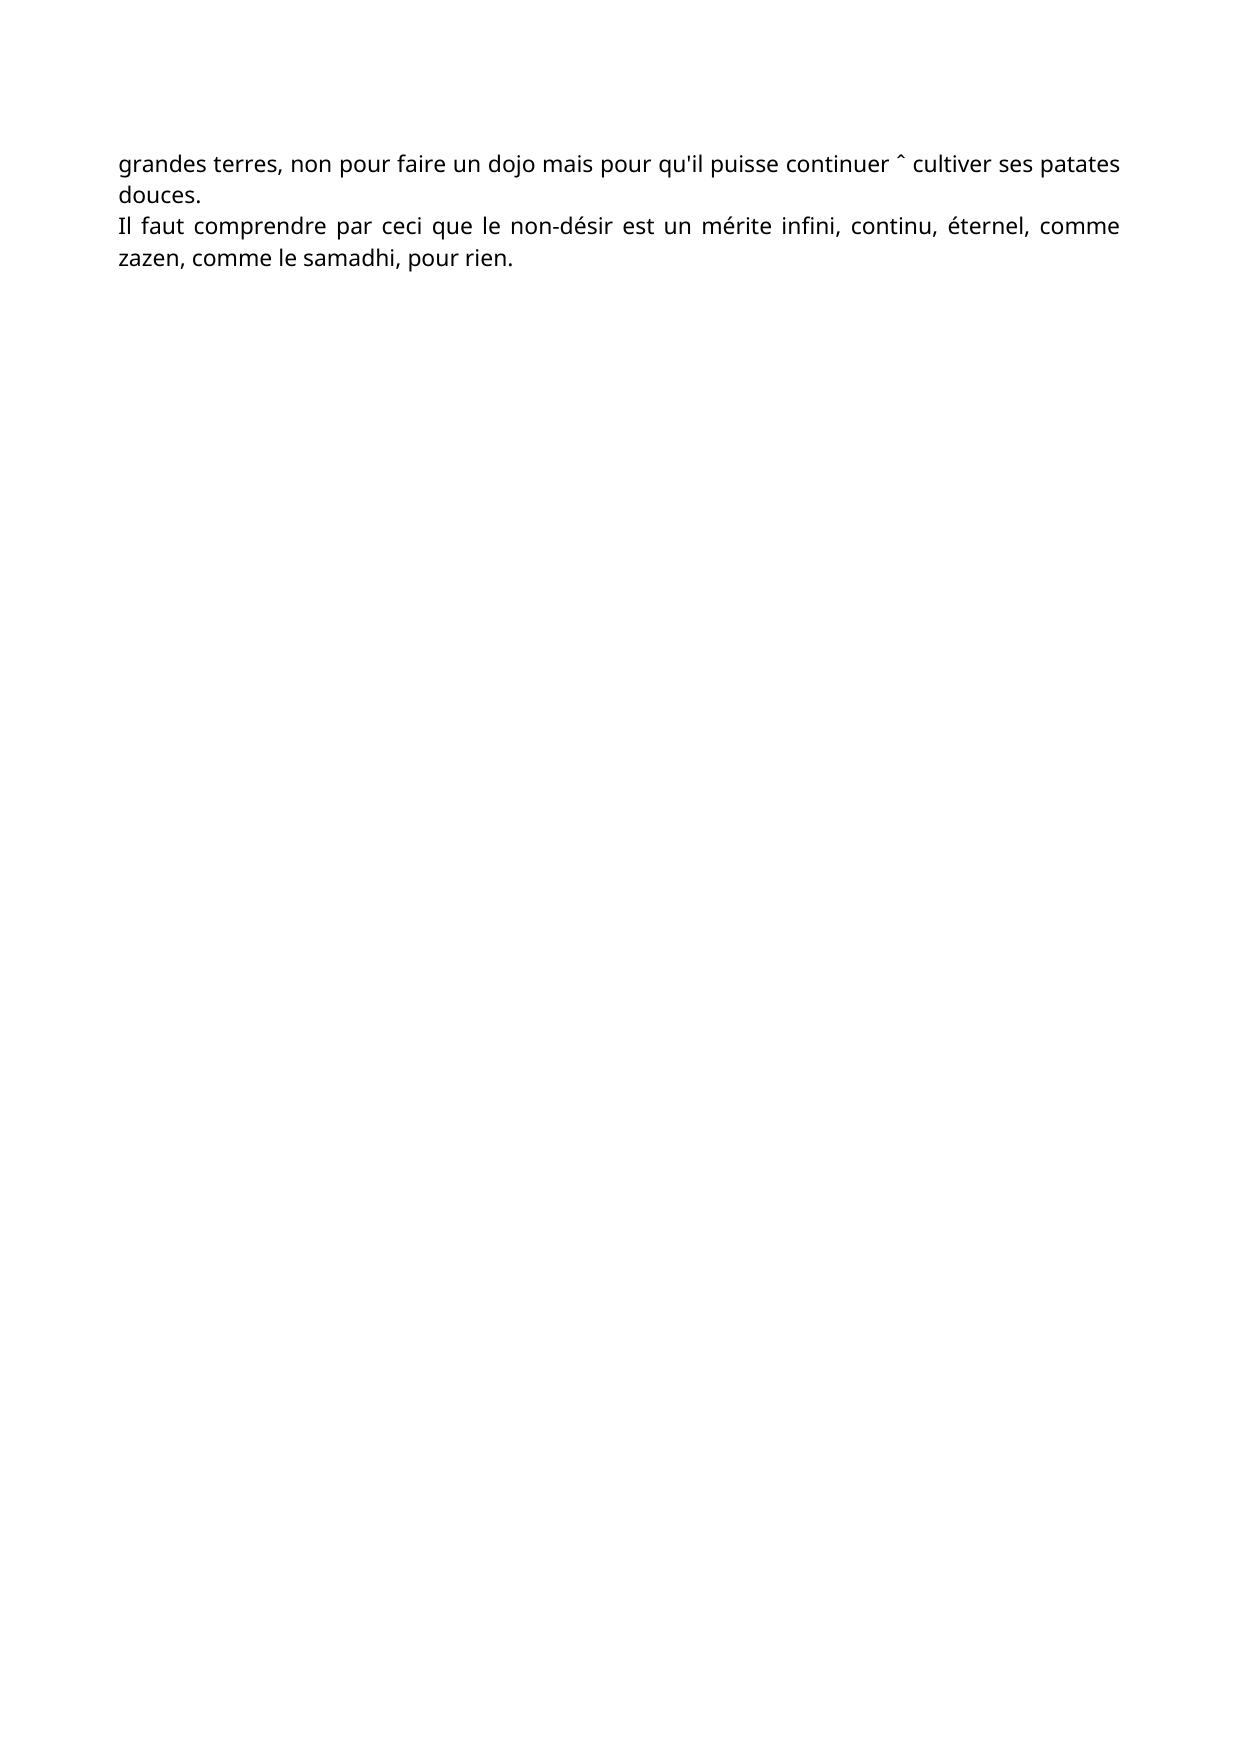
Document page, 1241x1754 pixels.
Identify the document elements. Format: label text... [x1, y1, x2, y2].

text Il faut comprendre par ceci que le non-désir est un mérite infini, continu, éternel, comme zazen, comme le samadhi, pour rien. [118, 210, 1122, 273]
text grandes terres, non pour faire un dojo mais pour qu'il puisse continuer ˆ cultiver ses patates douces. [118, 148, 1122, 210]
